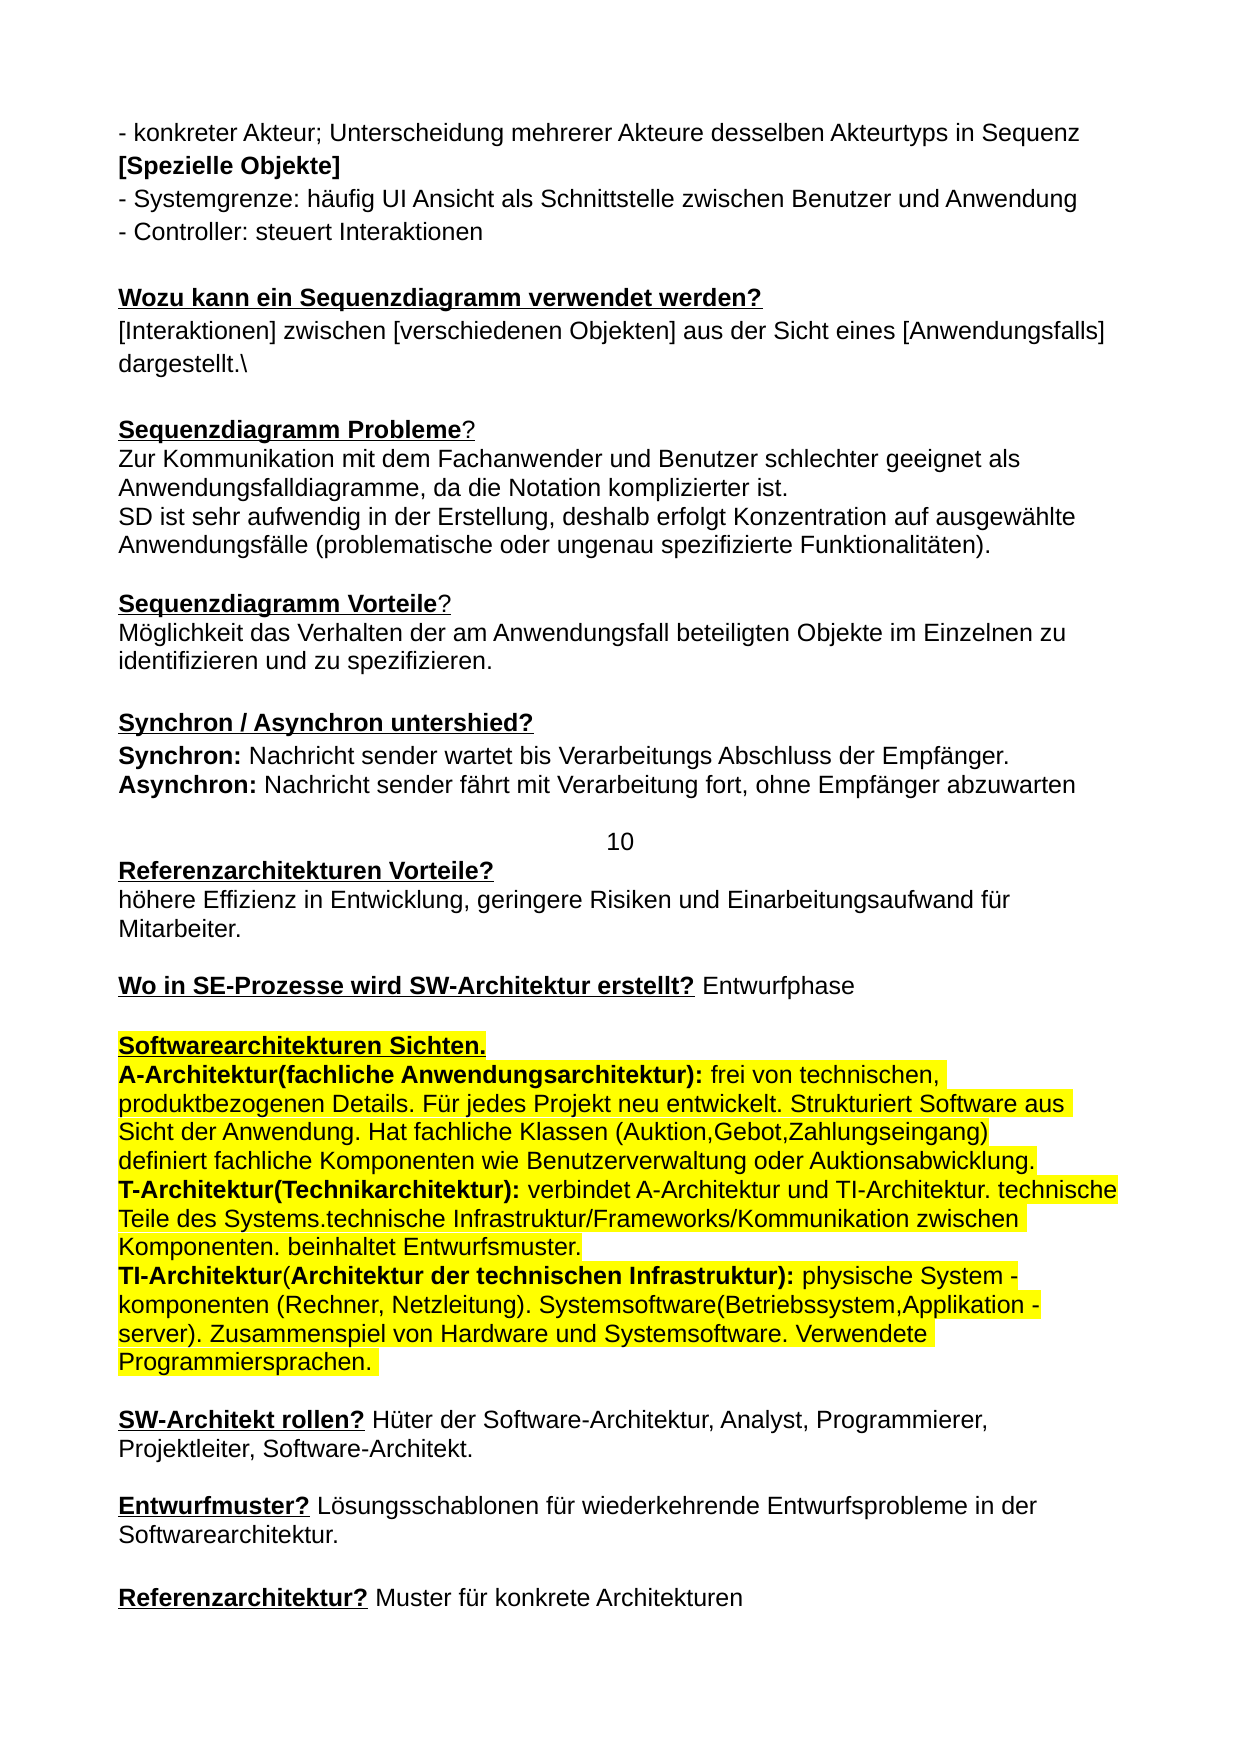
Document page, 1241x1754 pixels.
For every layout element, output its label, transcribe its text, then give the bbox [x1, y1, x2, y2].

text Synchron / Asynchron untershied? [118, 708, 1122, 737]
text A-Architektur(fachliche Anwendungsarchitektur): frei von technischen, produktbezogenen Details. Für jedes Projekt neu entwickelt. Strukturiert Software aus Sicht der Anwendung. Hat fachliche Klassen (Auktion,Gebot,Zahlungseingang) [118, 1060, 1122, 1146]
text definiert fachliche Komponenten wie Benutzerverwaltung oder Auktionsabwicklung. [118, 1146, 1122, 1175]
text Zur Kommunikation mit dem Fachanwender und Benutzer schlechter geeignet als Anwendungsfalldiagramme, da die Notation komplizierter ist. [118, 444, 1122, 502]
text Referenzarchitekturen Vorteile? [118, 856, 1122, 885]
text höhere Effizienz in Entwicklung, geringere Risiken und Einarbeitungsaufwand für Mitarbeiter. [118, 885, 1122, 942]
text Sequenzdiagramm Vorteile? [118, 589, 1122, 618]
text Wo in SE-Prozesse wird SW-Architektur erstellt? Entwurfphase [118, 971, 1122, 1000]
text TI-Architektur(Architektur der technischen Infrastruktur): physische System -komponenten (Rechner, Netzleitung). Systemsoftware(Betriebssystem,Applikation -server). Zusammenspiel von Hardware und Systemsoftware. Verwendete Programmiersprachen. [118, 1261, 1122, 1376]
text - Systemgrenze: häufig UI Ansicht als Schnittstelle zwischen Benutzer und Anwendung [118, 184, 1122, 213]
text Entwurfmuster? Lösungsschablonen für wiederkehrende Entwurfsprobleme in der Softwarearchitektur. [118, 1491, 1122, 1549]
text Möglichkeit das Verhalten der am Anwendungsfall beteiligten Objekte im Einzelnen zu identifizieren und zu spezifizieren. [118, 618, 1122, 675]
text SW-Architekt rollen? Hüter der Software-Architektur, Analyst, Programmierer, Projektleiter, Software-Architekt. [118, 1405, 1122, 1462]
text Synchron: Nachricht sender wartet bis Verarbeitungs Abschluss der Empfänger. [118, 741, 1122, 770]
text Referenzarchitektur? Muster für konkrete Architekturen [118, 1583, 1122, 1612]
text - Controller: steuert Interaktionen [118, 217, 1122, 246]
text Asynchron: Nachricht sender fährt mit Verarbeitung fort, ohne Empfänger abzuwarten [118, 770, 1122, 799]
text Wozu kann ein Sequenzdiagramm verwendet werden? [118, 283, 1122, 312]
text - konkreter Akteur; Unterscheidung mehrerer Akteure desselben Akteurtyps in Sequenz [118, 118, 1122, 147]
text [Spezielle Objekte] [118, 151, 1122, 180]
text T-Architektur(Technikarchitektur): verbindet A-Architektur und TI-Architektur. technische Teile des Systems.technische Infrastruktur/Frameworks/Kommunikation zwischen Komponenten. beinhaltet Entwurfsmuster. [118, 1175, 1122, 1261]
text 10 [118, 827, 1122, 856]
text Sequenzdiagramm Probleme? [118, 415, 1122, 444]
text SD ist sehr aufwendig in der Erstellung, deshalb erfolgt Konzentration auf ausgewählte Anwendungsfälle (problematische oder ungenau spezifizierte Funktionalitäten). [118, 502, 1122, 559]
text Softwarearchitekturen Sichten. [118, 1031, 1122, 1060]
text [Interaktionen] zwischen [verschiedenen Objekten] aus der Sicht eines [Anwendungsfalls] dargestellt.\ [118, 316, 1122, 378]
